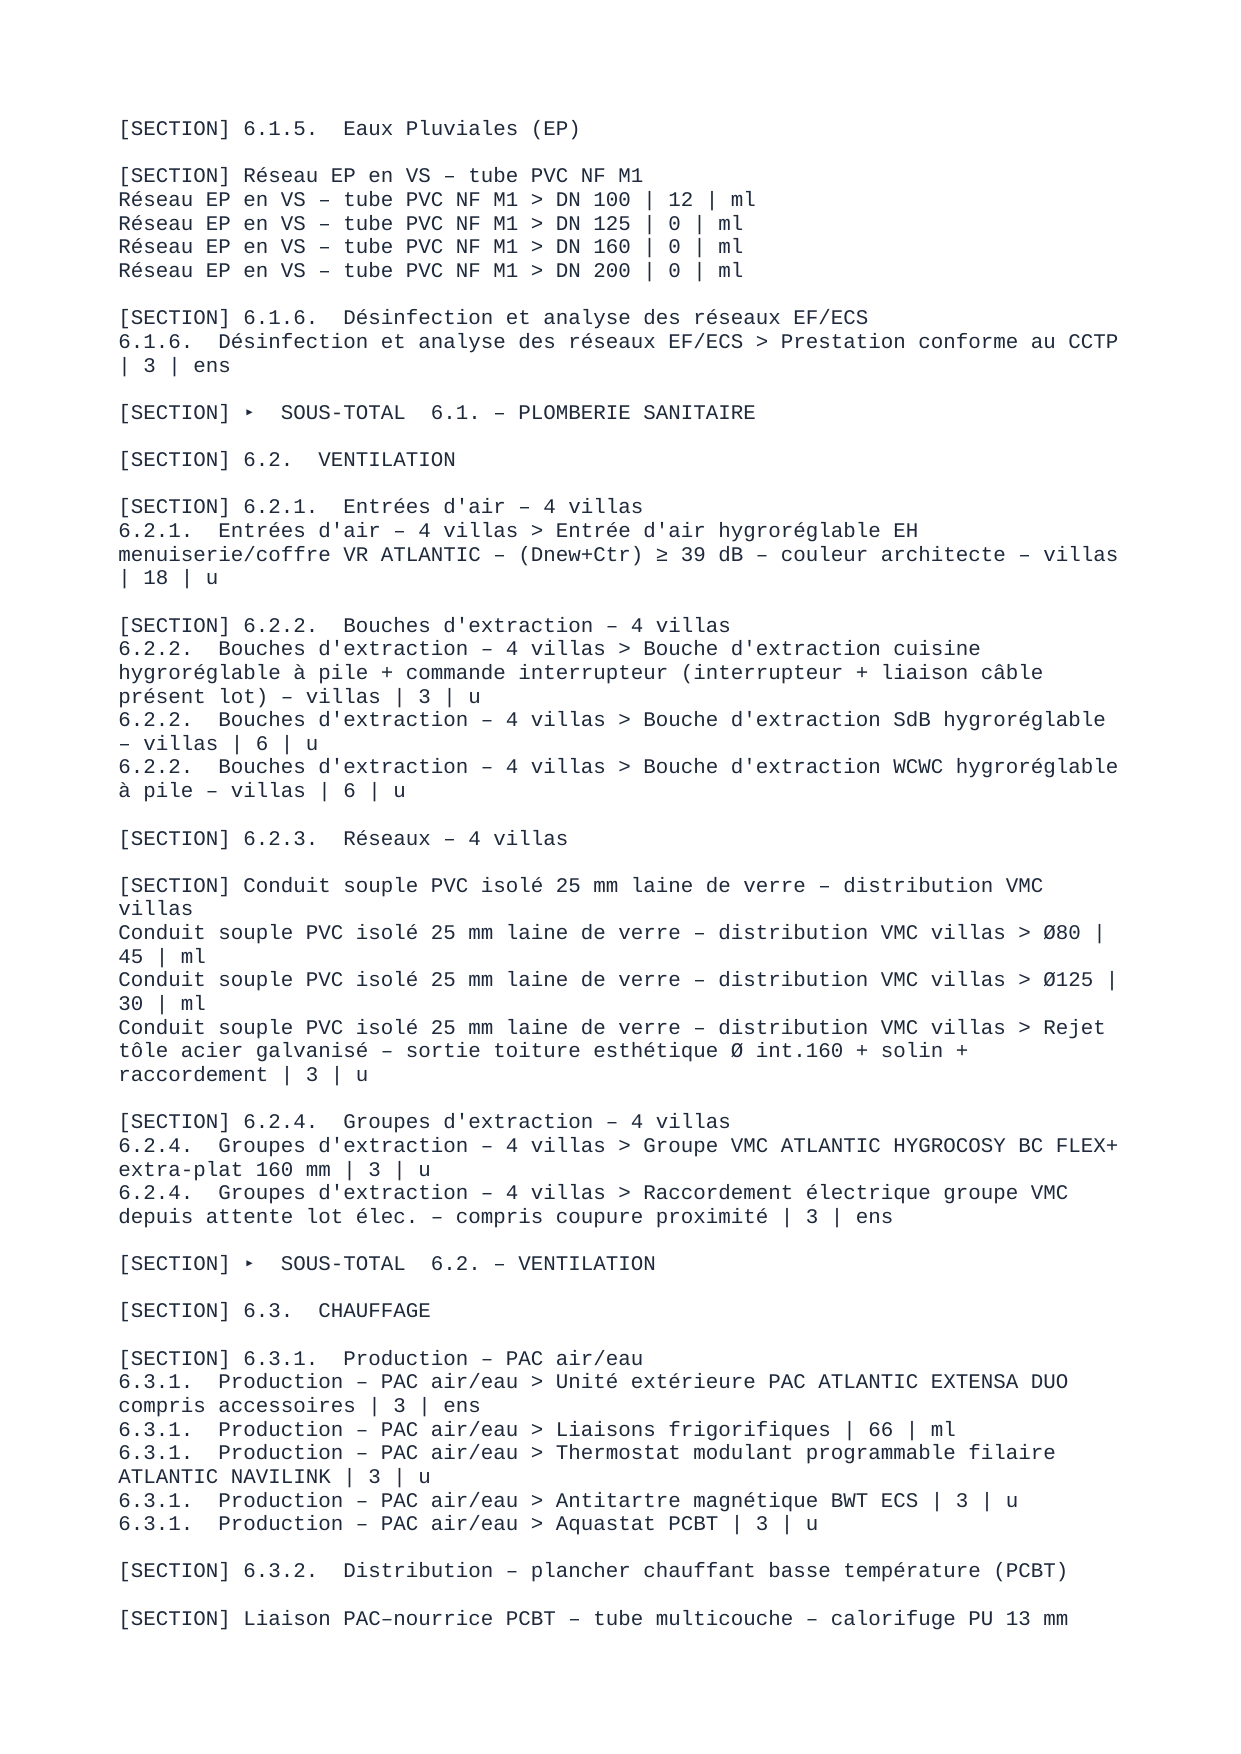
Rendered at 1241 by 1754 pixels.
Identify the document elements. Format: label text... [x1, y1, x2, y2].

text 6.2.2. Bouches d'extraction – 4 villas > Bouche d'extraction cuisine hygroréglable à pile + commande interrupteur (interrupteur + liaison câble présent lot) – villas | 3 | u [118, 638, 1122, 709]
text Réseau EP en VS – tube PVC NF M1 > DN 125 | 0 | ml [118, 213, 1122, 236]
text [SECTION] 6.3.2. Distribution – plancher chauffant basse température (PCBT) [118, 1561, 1122, 1584]
text 6.2.2. Bouches d'extraction – 4 villas > Bouche d'extraction WCWC hygroréglable à pile – villas | 6 | u [118, 757, 1122, 804]
text [SECTION] Liaison PAC–nourrice PCBT – tube multicouche – calorifuge PU 13 mm [118, 1608, 1122, 1631]
text Conduit souple PVC isolé 25 mm laine de verre – distribution VMC villas > Ø80 | 45 | ml [118, 922, 1122, 969]
text 6.3.1. Production – PAC air/eau > Thermostat modulant programmable filaire ATLANTIC NAVILINK | 3 | u [118, 1442, 1122, 1489]
text Conduit souple PVC isolé 25 mm laine de verre – distribution VMC villas > Rejet tôle acier galvanisé – sortie toiture esthétique Ø int.160 + solin + raccordement | 3 | u [118, 1017, 1122, 1088]
text 6.2.2. Bouches d'extraction – 4 villas > Bouche d'extraction SdB hygroréglable – villas | 6 | u [118, 709, 1122, 757]
text Réseau EP en VS – tube PVC NF M1 > DN 100 | 12 | ml [118, 189, 1122, 213]
text [SECTION] 6.2.3. Réseaux – 4 villas [118, 827, 1122, 851]
text [SECTION] 6.2. VENTILATION [118, 449, 1122, 473]
text [SECTION] Conduit souple PVC isolé 25 mm laine de verre – distribution VMC villas [118, 875, 1122, 922]
text 6.2.4. Groupes d'extraction – 4 villas > Groupe VMC ATLANTIC HYGROCOSY BC FLEX+ extra-plat 160 mm | 3 | u [118, 1135, 1122, 1182]
text [SECTION] 6.2.2. Bouches d'extraction – 4 villas [118, 615, 1122, 638]
text [SECTION] 6.3. CHAUFFAGE [118, 1300, 1122, 1324]
text [SECTION] 6.2.1. Entrées d'air – 4 villas [118, 496, 1122, 520]
text [SECTION] Réseau EP en VS – tube PVC NF M1 [118, 165, 1122, 189]
text 6.3.1. Production – PAC air/eau > Liaisons frigorifiques | 66 | ml [118, 1419, 1122, 1442]
text [SECTION] 6.2.4. Groupes d'extraction – 4 villas [118, 1111, 1122, 1135]
text Réseau EP en VS – tube PVC NF M1 > DN 160 | 0 | ml [118, 236, 1122, 260]
text [SECTION] 6.1.5. Eaux Pluviales (EP) [118, 118, 1122, 142]
text 6.3.1. Production – PAC air/eau > Unité extérieure PAC ATLANTIC EXTENSA DUO compris accessoires | 3 | ens [118, 1371, 1122, 1419]
text Conduit souple PVC isolé 25 mm laine de verre – distribution VMC villas > Ø125 | 30 | ml [118, 969, 1122, 1017]
text [SECTION] ▸ SOUS-TOTAL 6.1. – PLOMBERIE SANITAIRE [118, 402, 1122, 426]
text 6.3.1. Production – PAC air/eau > Aquastat PCBT | 3 | u [118, 1513, 1122, 1537]
text [SECTION] 6.1.6. Désinfection et analyse des réseaux EF/ECS [118, 307, 1122, 331]
text 6.3.1. Production – PAC air/eau > Antitartre magnétique BWT ECS | 3 | u [118, 1489, 1122, 1513]
text [SECTION] 6.3.1. Production – PAC air/eau [118, 1348, 1122, 1371]
text 6.2.4. Groupes d'extraction – 4 villas > Raccordement électrique groupe VMC depuis attente lot élec. – compris coupure proximité | 3 | ens [118, 1182, 1122, 1229]
text 6.2.1. Entrées d'air – 4 villas > Entrée d'air hygroréglable EH menuiserie/coffre VR ATLANTIC – (Dnew+Ctr) ≥ 39 dB – couleur architecte – villas | 18 | u [118, 520, 1122, 591]
text [SECTION] ▸ SOUS-TOTAL 6.2. – VENTILATION [118, 1253, 1122, 1277]
text Réseau EP en VS – tube PVC NF M1 > DN 200 | 0 | ml [118, 260, 1122, 284]
text 6.1.6. Désinfection et analyse des réseaux EF/ECS > Prestation conforme au CCTP | 3 | ens [118, 331, 1122, 378]
